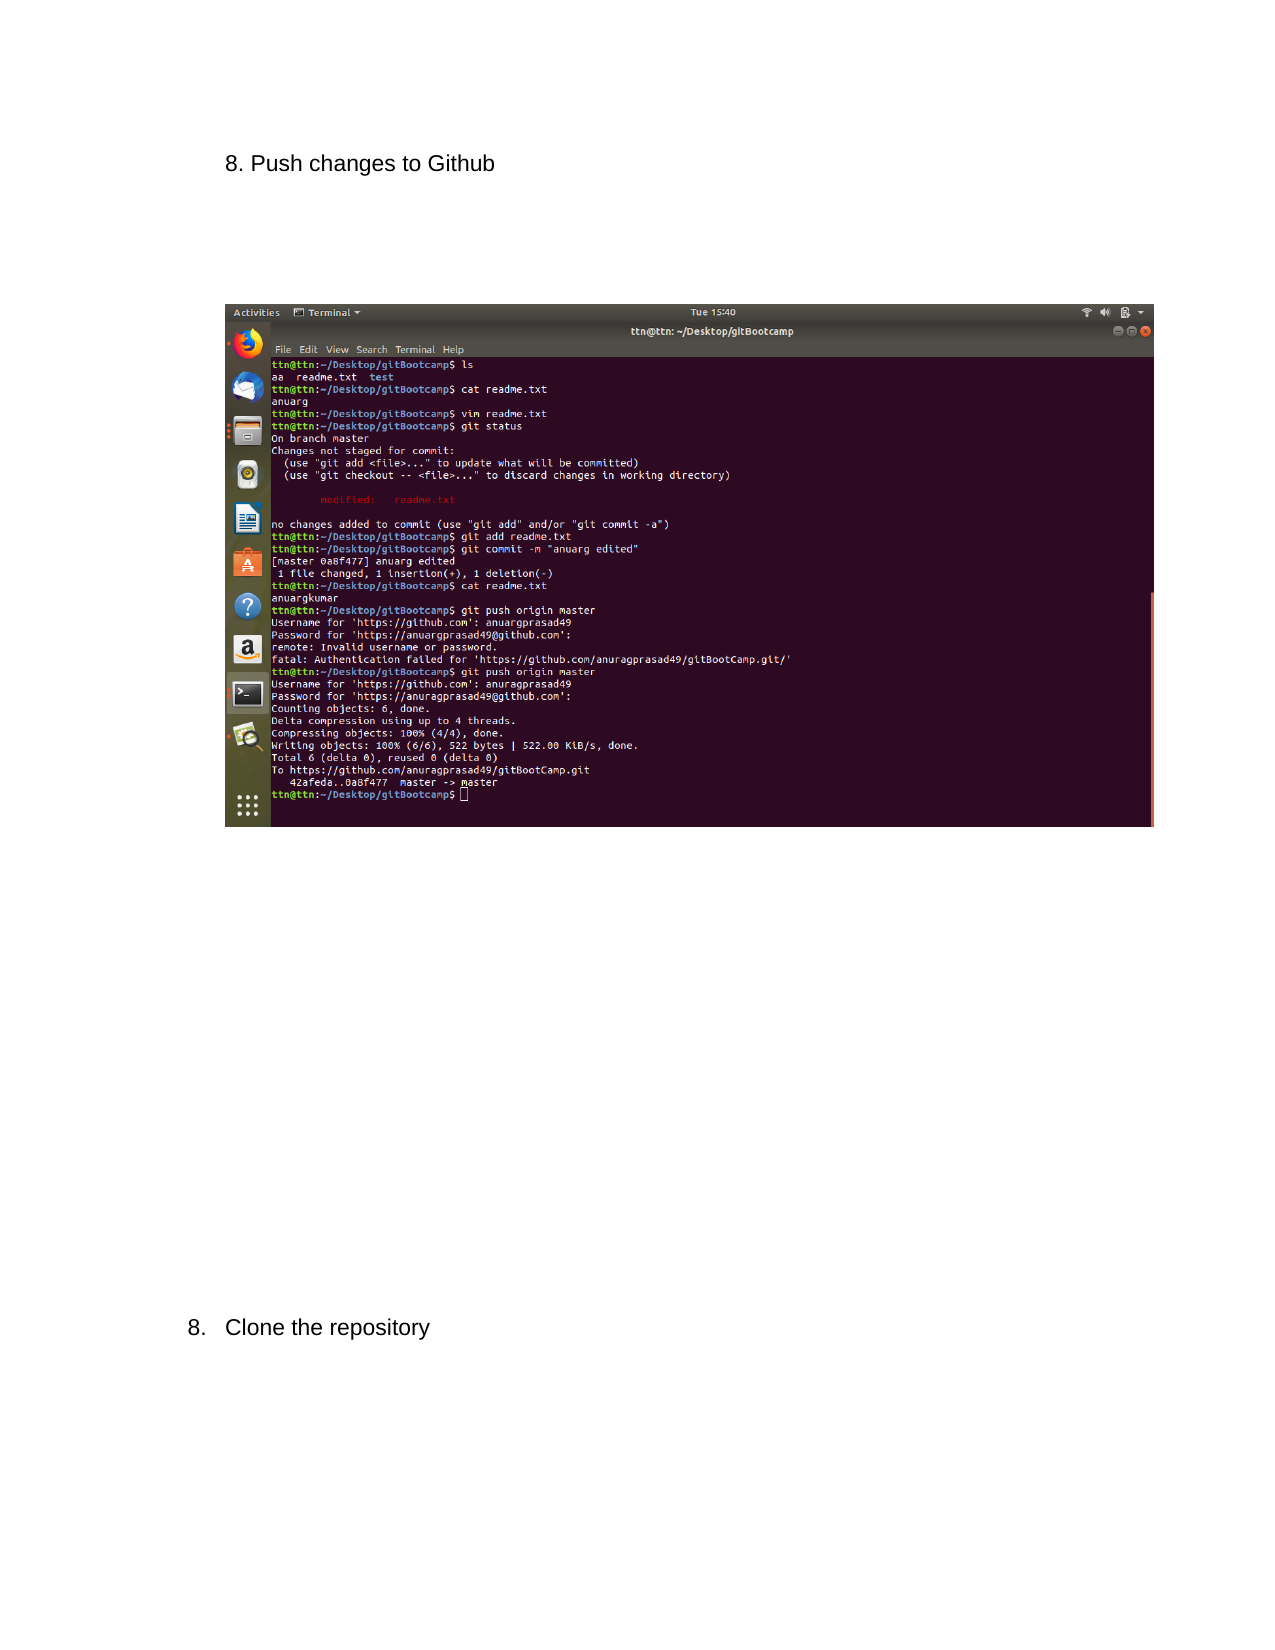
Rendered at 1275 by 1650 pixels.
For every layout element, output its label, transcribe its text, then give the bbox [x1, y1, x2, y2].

text 8. Push changes to Github [225, 150, 1125, 176]
picture [225, 304, 1154, 827]
list Clone the repository [187, 1314, 1125, 1340]
